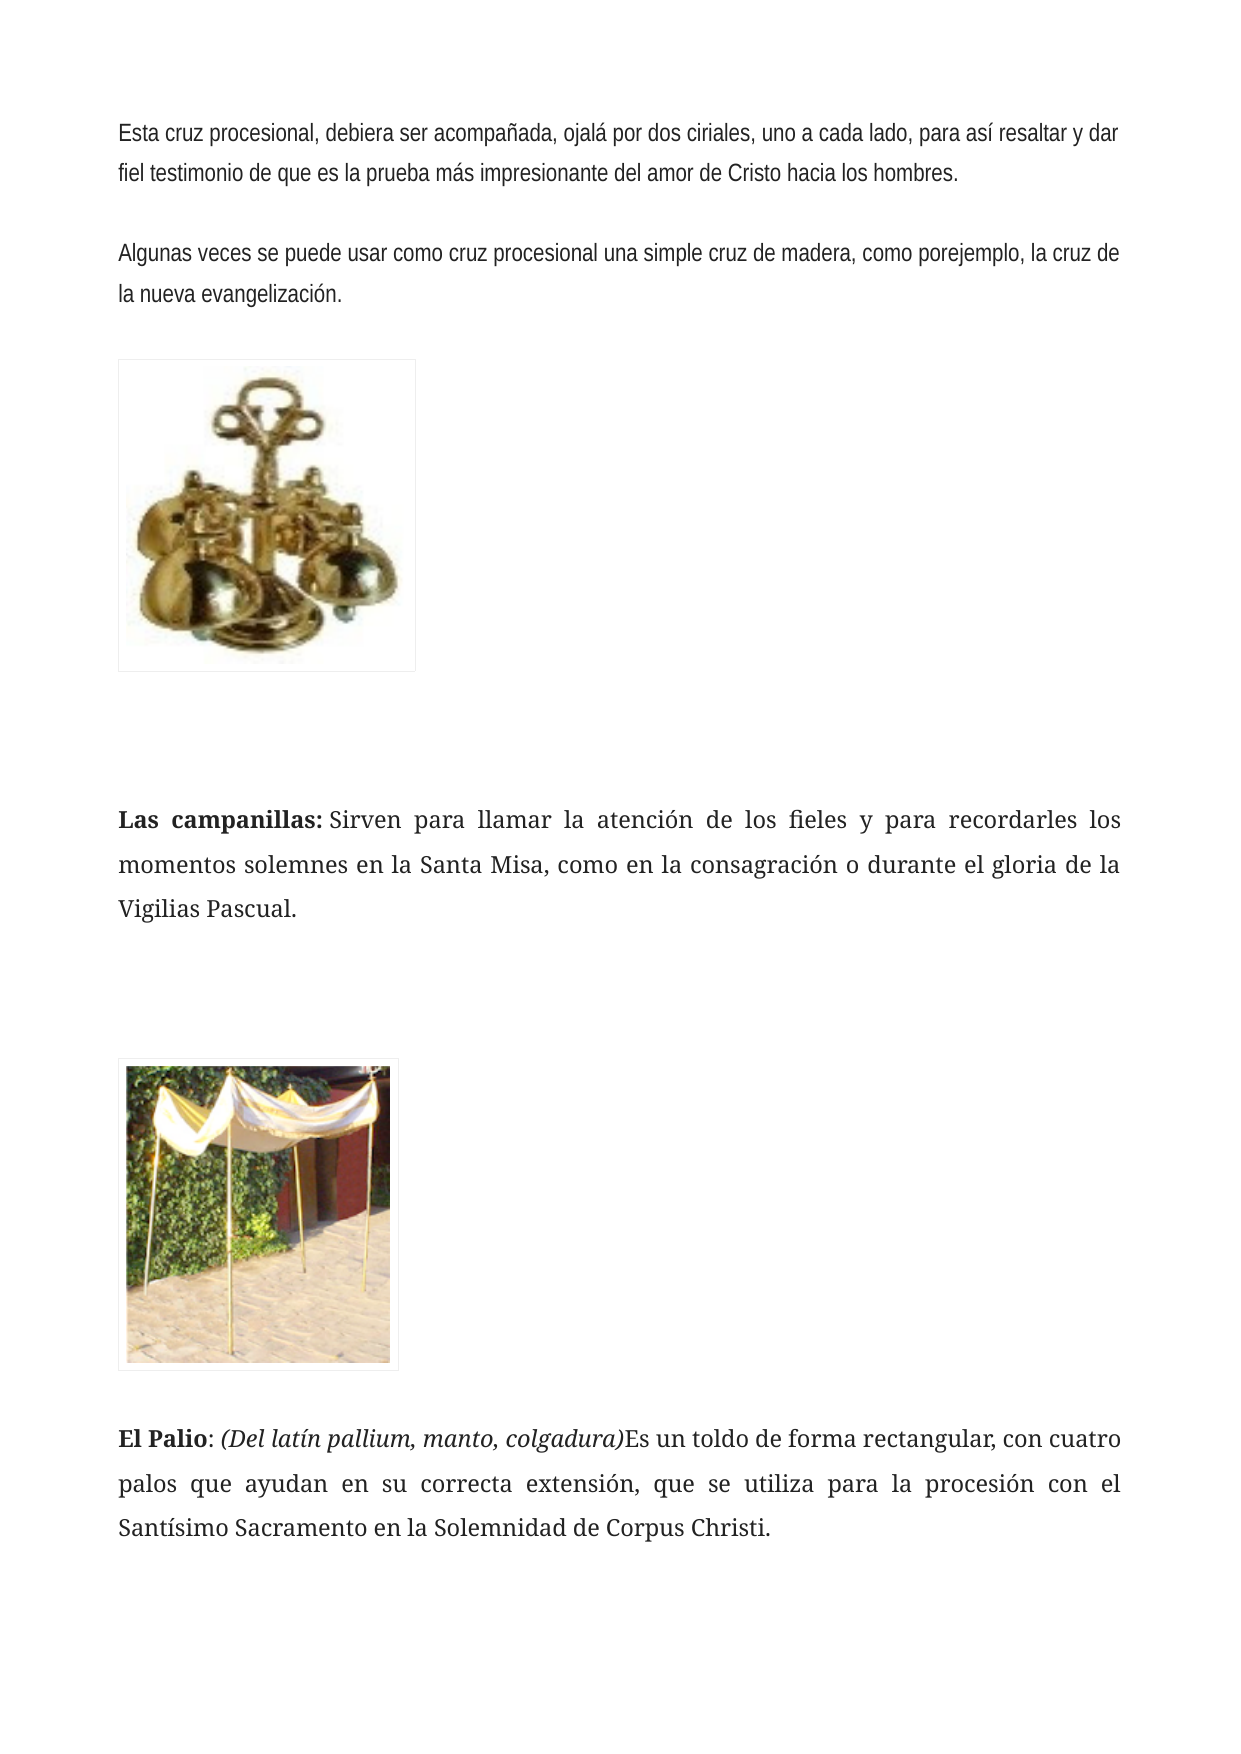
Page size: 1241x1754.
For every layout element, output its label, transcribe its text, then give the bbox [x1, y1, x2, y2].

picture [126, 1066, 390, 1363]
picture [126, 366, 408, 664]
text Las campanillas: Sirven para llamar la atención de los fieles y para recordarles los momentos solemnes en la Santa Misa, como en la consagración o durante el gloria de la Vigilias Pascual. [118, 803, 1122, 925]
text Algunas veces se puede usar como cruz procesional una simple cruz de madera, como porejemplo, la cruz de la nueva evangelización. [118, 238, 1122, 307]
text El Palio: (Del latín pallium, manto, colgadura)Es un toldo de forma rectangular, con cuatro palos que ayudan en su correcta extensión, que se utiliza para la procesión con el Santísimo Sacramento en la Solemnidad de Corpus Christi. [118, 1422, 1122, 1544]
text Esta cruz procesional, debiera ser acompañada, ojalá por dos ciriales, uno a cada lado, para así resaltar y dar fiel testimonio de que es la prueba más impresionante del amor de Cristo hacia los hombres. [118, 118, 1122, 187]
